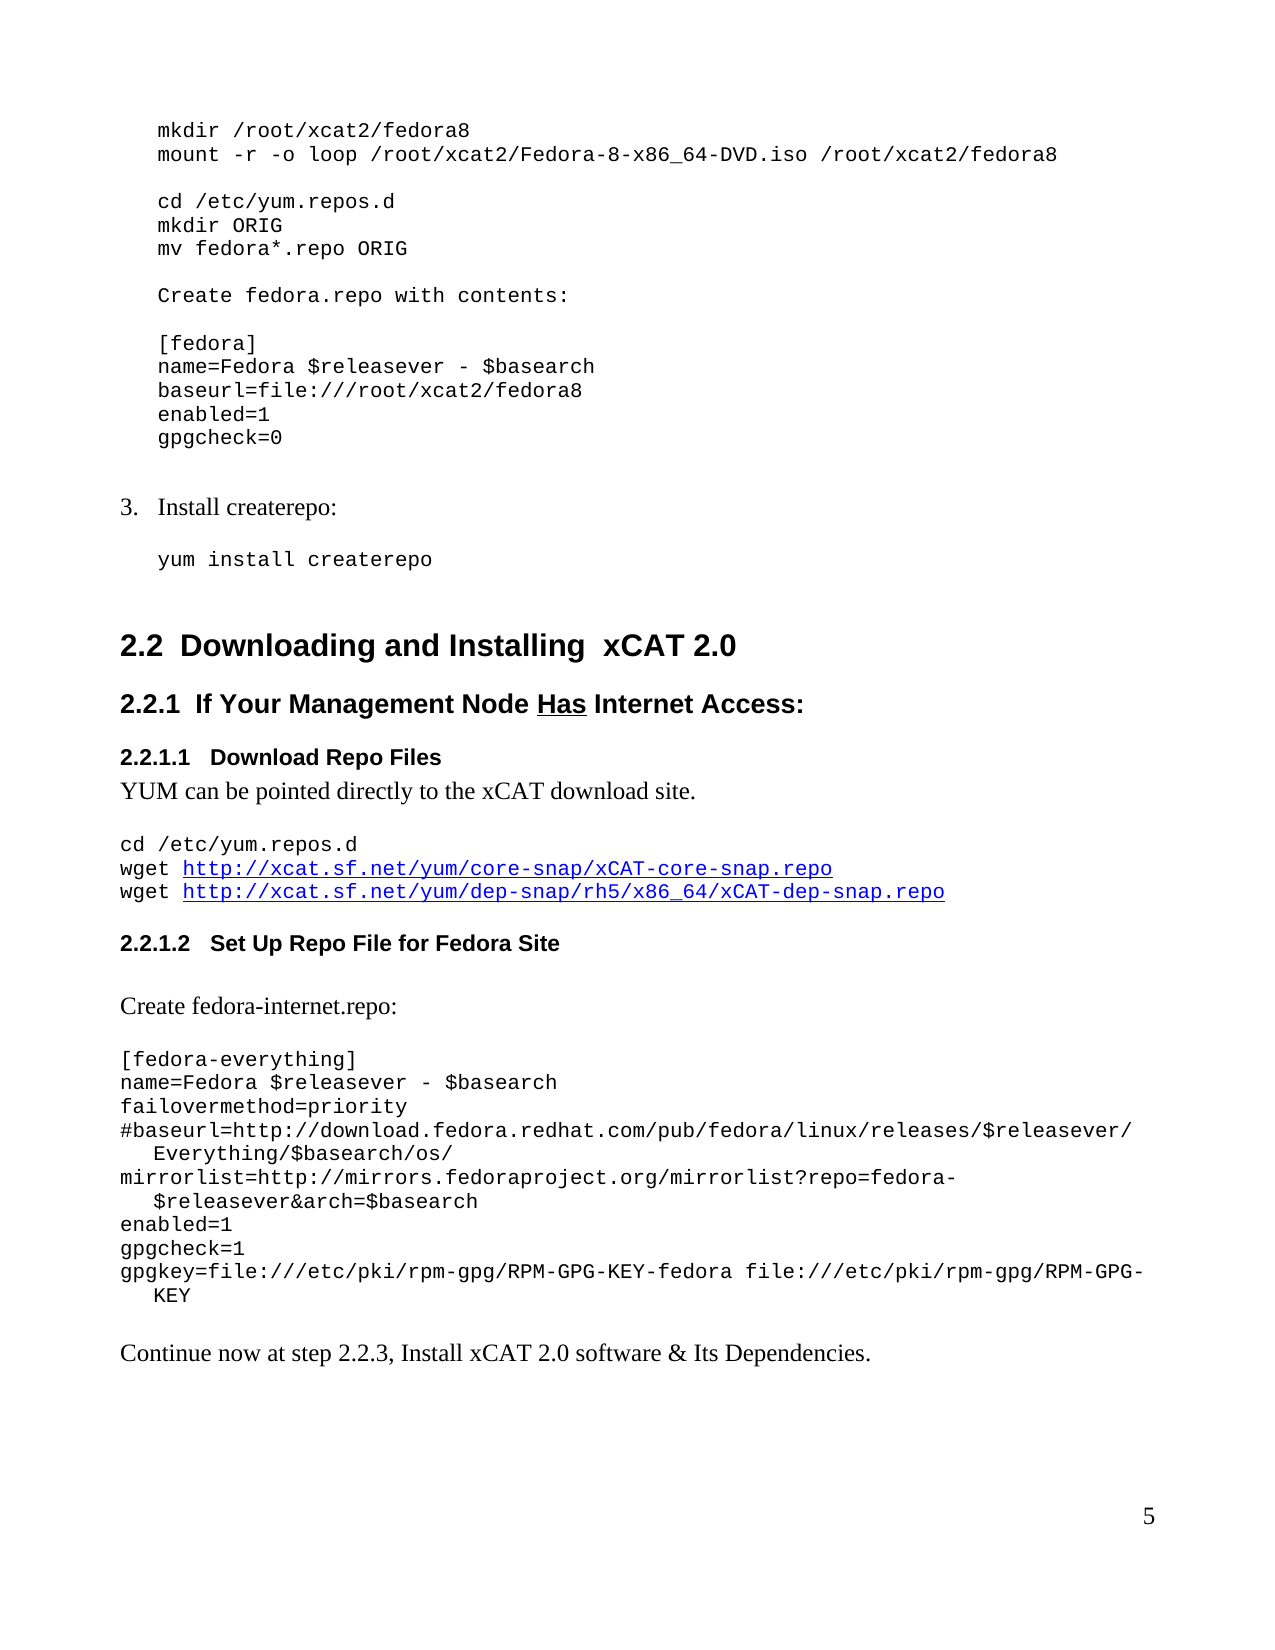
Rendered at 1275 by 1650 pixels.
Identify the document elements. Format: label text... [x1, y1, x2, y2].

text mirrorlist=http://mirrors.fedoraproject.org/mirrorlist?repo=fedora-$releasever&arch=$basearch [120, 1167, 1155, 1214]
text wget http://xcat.sf.net/yum/core-snap/xCAT-core-snap.repo [120, 858, 1155, 881]
text enabled=1 [157, 404, 1155, 427]
subtitle Downloading and Installing xCAT 2.0 [120, 627, 1155, 663]
text #baseurl=http://download.fedora.redhat.com/pub/fedora/linux/releases/$releasever/Everything/$basearch/os/ [120, 1120, 1155, 1167]
text yum install createrepo [157, 549, 1155, 573]
text failovermethod=priority [120, 1096, 1155, 1120]
text mount -r -o loop /root/xcat2/Fedora-8-x86_64-DVD.iso /root/xcat2/fedora8 [157, 144, 1155, 167]
text baseurl=file:///root/xcat2/fedora8 [157, 380, 1155, 404]
text mv fedora*.repo ORIG [157, 238, 1155, 262]
text [fedora] [157, 333, 1155, 356]
text cd /etc/yum.repos.d [157, 191, 1155, 214]
text gpgcheck=0 [157, 427, 1155, 451]
text Create fedora.repo with contents: [157, 286, 1155, 309]
subtitle Set Up Repo File for Fedora Site [120, 930, 1155, 956]
text cd /etc/yum.repos.d [120, 834, 1155, 858]
text gpgkey=file:///etc/pki/rpm-gpg/RPM-GPG-KEY-fedora file:///etc/pki/rpm-gpg/RPM-GPG-KEY [120, 1262, 1155, 1309]
text YUM can be pointed directly to the xCAT download site. [120, 776, 1155, 805]
text mkdir ORIG [157, 214, 1155, 238]
text mkdir /root/xcat2/fedora8 [157, 120, 1155, 144]
text Continue now at step 2.2.3, Install xCAT 2.0 software & Its Dependencies. [120, 1338, 1155, 1366]
text [fedora-everything] [120, 1049, 1155, 1072]
text name=Fedora $releasever - $basearch [120, 1072, 1155, 1096]
text name=Fedora $releasever - $basearch [157, 356, 1155, 380]
subtitle Download Repo Files [120, 744, 1155, 770]
text wget http://xcat.sf.net/yum/dep-snap/rh5/x86_64/xCAT-dep-snap.repo [120, 881, 1155, 905]
list Install createrepo: [120, 492, 1155, 549]
text Create fedora-internet.repo: [120, 991, 1155, 1020]
subtitle If Your Management Node Has Internet Access: [120, 688, 1155, 719]
text enabled=1 [120, 1214, 1155, 1238]
text gpgcheck=1 [120, 1238, 1155, 1262]
